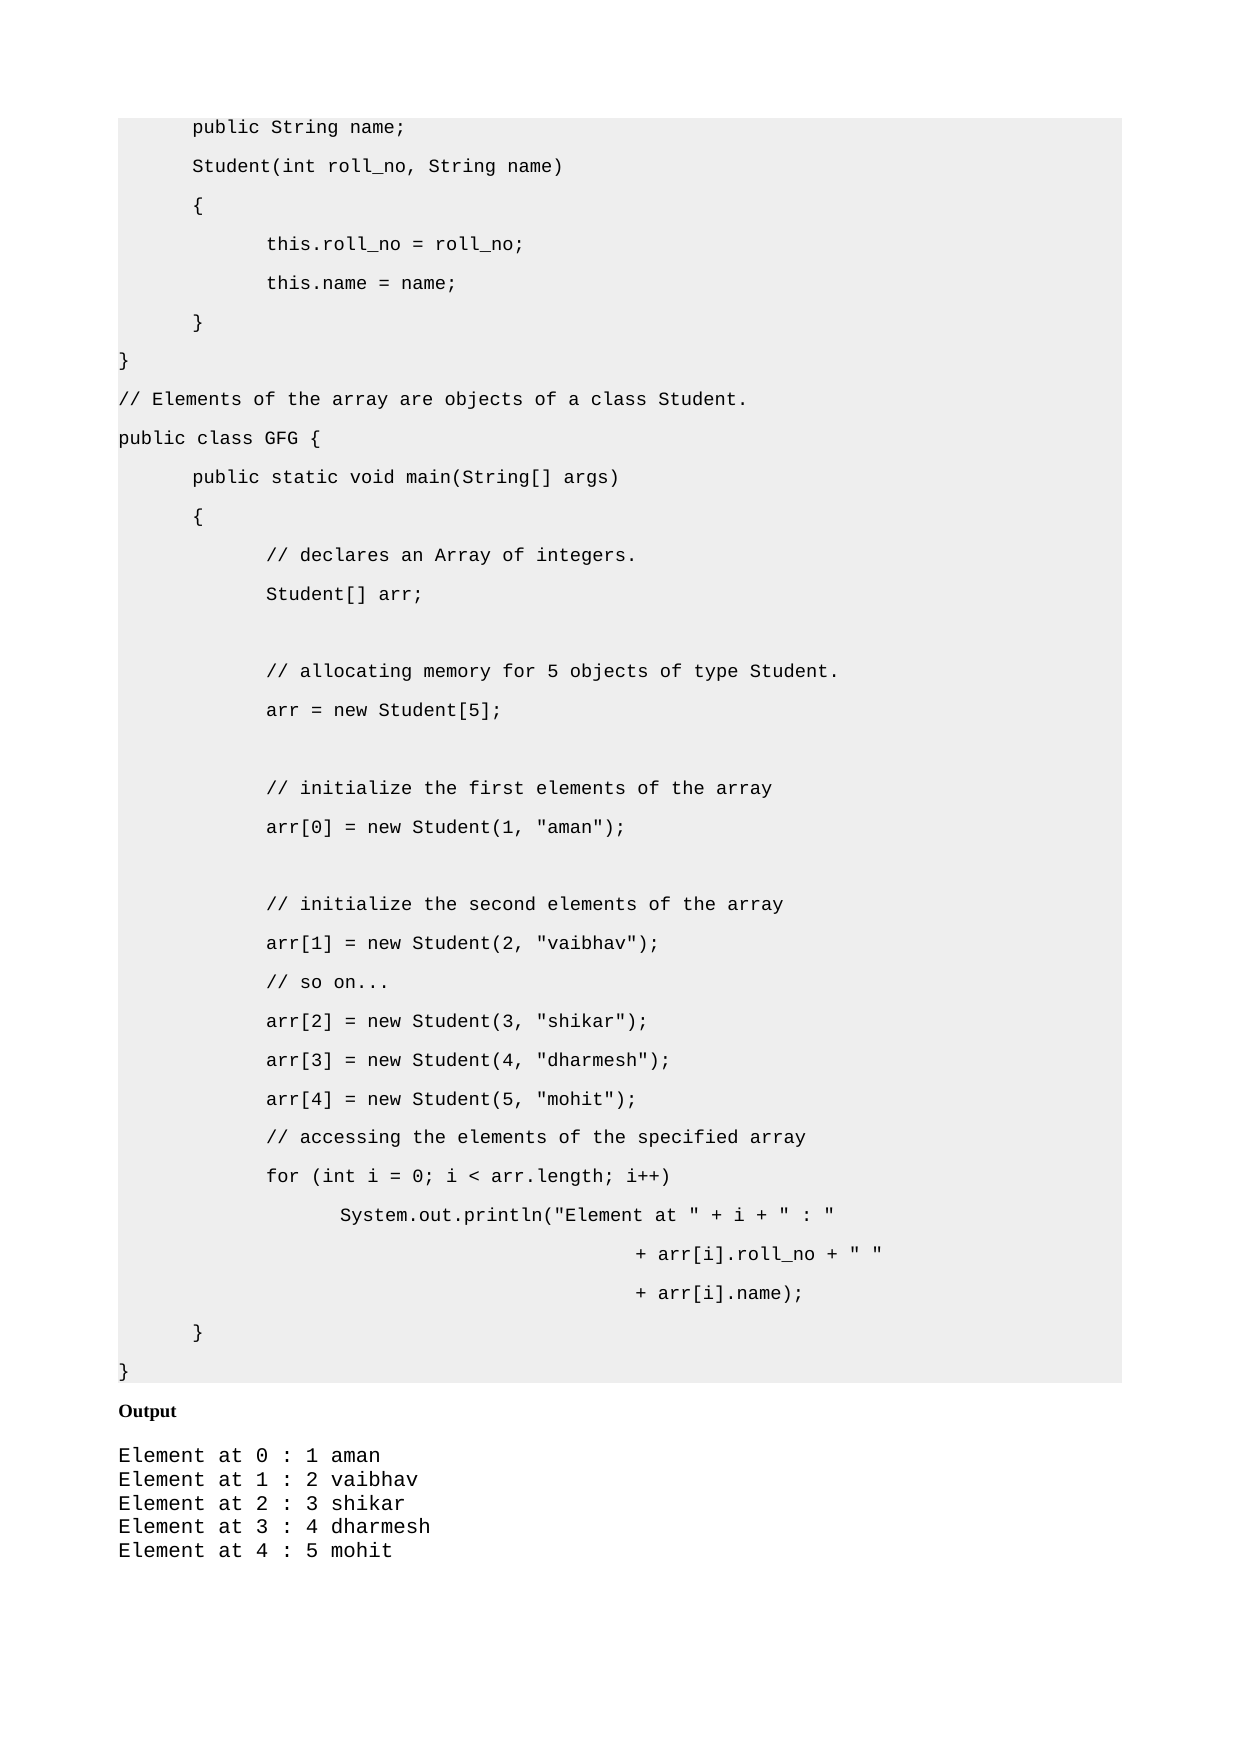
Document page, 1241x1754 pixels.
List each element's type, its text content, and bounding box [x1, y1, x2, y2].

text public static void main(String[] args) [118, 468, 1122, 489]
text Student[] arr; [118, 584, 1122, 606]
text // accessing the elements of the specified array [118, 1128, 1122, 1149]
text } [118, 351, 1122, 372]
text for (int i = 0; i < arr.length; i++) [118, 1167, 1122, 1188]
text } [118, 312, 1122, 334]
text } [118, 1361, 1122, 1383]
text Element at 3 : 4 dharmesh [118, 1516, 1122, 1540]
text Element at 0 : 1 aman [118, 1445, 1122, 1469]
text this.roll_no = roll_no; [118, 235, 1122, 256]
text { [118, 196, 1122, 217]
text public class GFG { [118, 429, 1122, 450]
text // so on... [118, 973, 1122, 994]
text this.name = name; [118, 273, 1122, 295]
text arr[2] = new Student(3, "shikar"); [118, 1012, 1122, 1033]
text // Elements of the array are objects of a class Student. [118, 390, 1122, 411]
text // declares an Array of integers. [118, 546, 1122, 567]
text Output [118, 1400, 1122, 1422]
text Element at 2 : 3 shikar [118, 1493, 1122, 1516]
text arr[0] = new Student(1, "aman"); [118, 817, 1122, 839]
text } [118, 1323, 1122, 1344]
text public String name; [118, 118, 1122, 139]
text + arr[i].roll_no + " " [118, 1245, 1122, 1266]
text arr[4] = new Student(5, "mohit"); [118, 1089, 1122, 1111]
text + arr[i].name); [118, 1284, 1122, 1305]
text arr[1] = new Student(2, "vaibhav"); [118, 934, 1122, 955]
text System.out.println("Element at " + i + " : " [118, 1206, 1122, 1227]
text Element at 4 : 5 mohit [118, 1540, 1122, 1564]
text // initialize the first elements of the array [118, 779, 1122, 800]
text // allocating memory for 5 objects of type Student. [118, 662, 1122, 683]
text { [118, 507, 1122, 528]
text arr[3] = new Student(4, "dharmesh"); [118, 1051, 1122, 1072]
text arr = new Student[5]; [118, 701, 1122, 722]
text // initialize the second elements of the array [118, 895, 1122, 916]
text Element at 1 : 2 vaibhav [118, 1469, 1122, 1493]
text Student(int roll_no, String name) [118, 157, 1122, 178]
